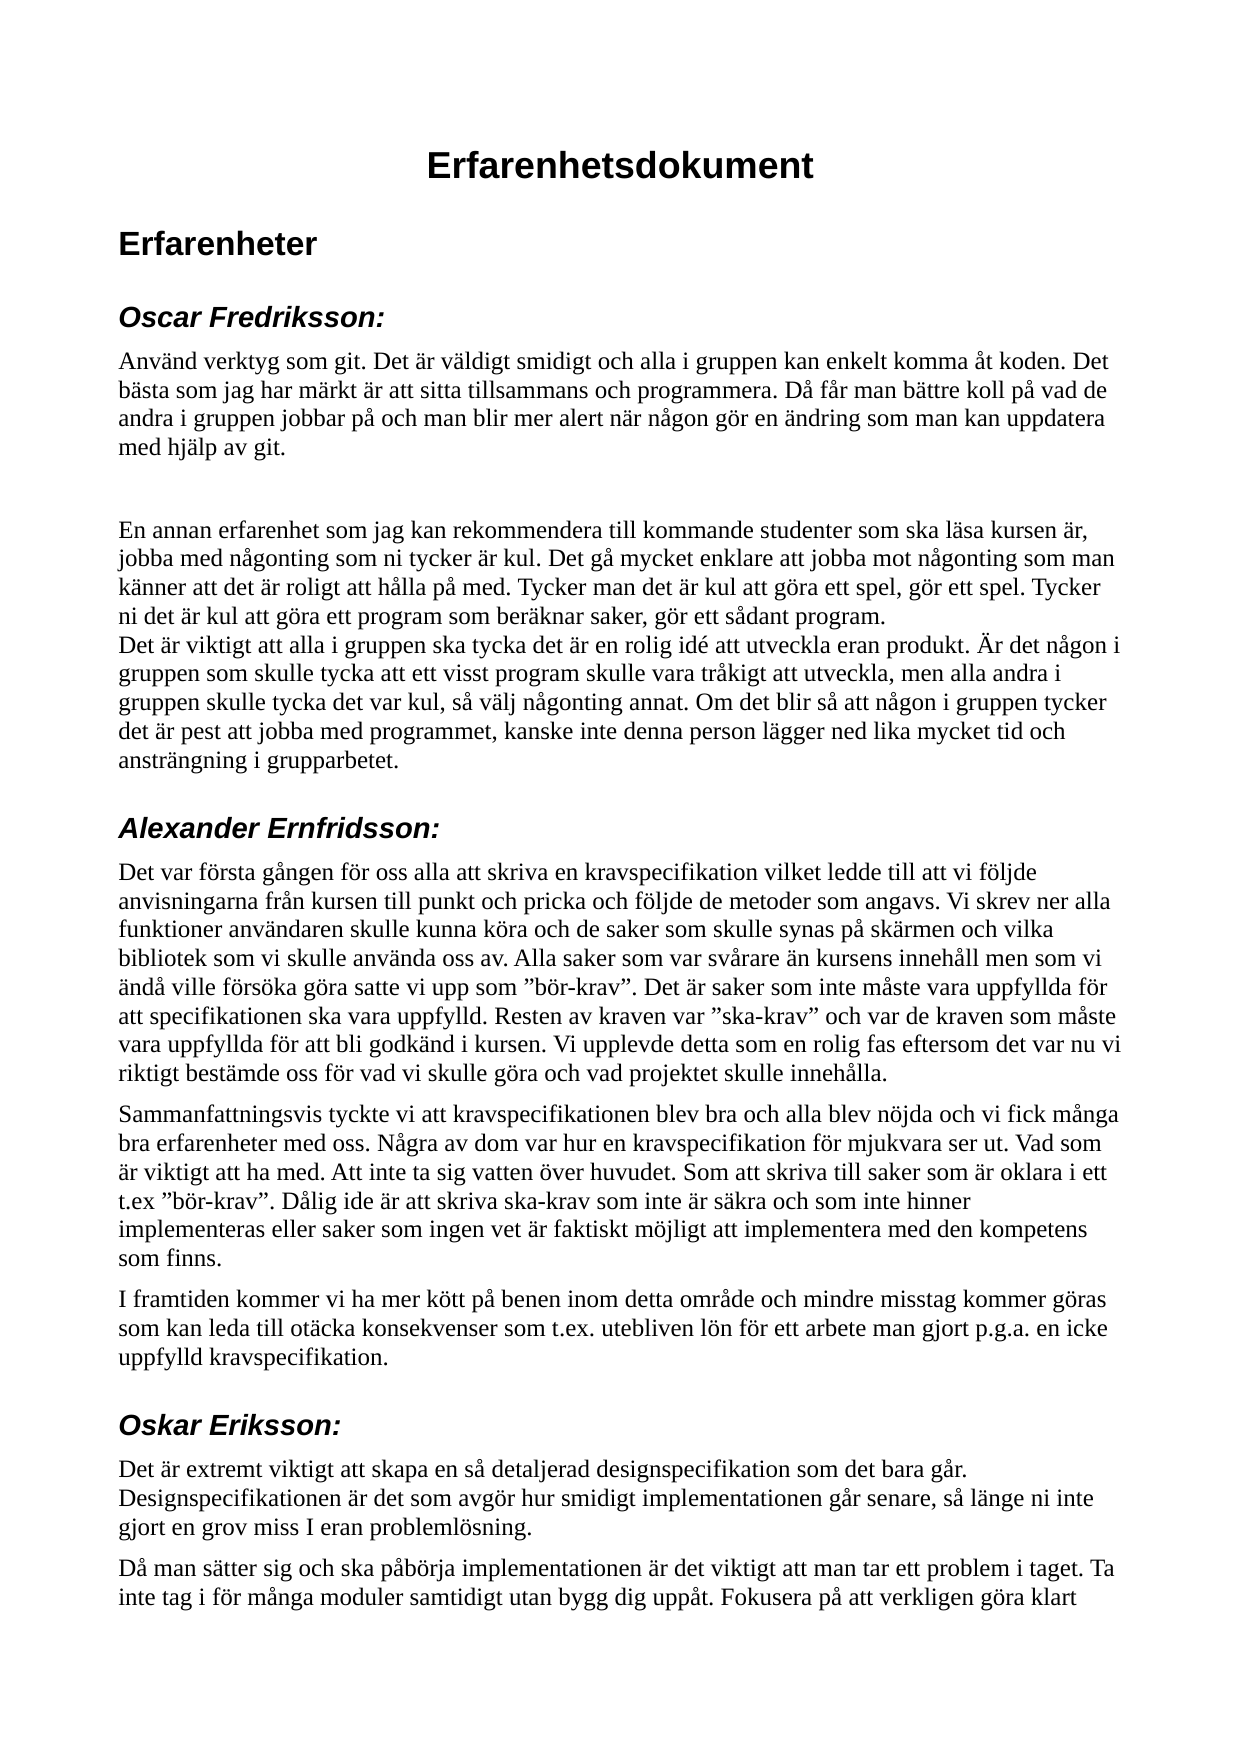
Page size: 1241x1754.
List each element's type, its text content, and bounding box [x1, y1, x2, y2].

text Sammanfattningsvis tyckte vi att kravspecifikationen blev bra och alla blev nöjda och vi fick många bra erfarenheter med oss. Några av dom var hur en kravspecifikation för mjukvara ser ut. Vad som är viktigt att ha med. Att inte ta sig vatten över huvudet. Som att skriva till saker som är oklara i ett t.ex ”bör-krav”. Dålig ide är att skriva ska-krav som inte är säkra och som inte hinner implementeras eller saker som ingen vet är faktiskt möjligt att implementera med den kompetens som finns. [118, 1099, 1122, 1272]
text Det är extremt viktigt att skapa en så detaljerad designspecifikation som det bara går. Designspecifikationen är det som avgör hur smidigt implementationen går senare, så länge ni inte gjort en grov miss I eran problemlösning. [118, 1454, 1122, 1541]
text I framtiden kommer vi ha mer kött på benen inom detta område och mindre misstag kommer göras som kan leda till otäcka konsekvenser som t.ex. utebliven lön för ett arbete man gjort p.g.a. en icke uppfylld kravspecifikation. [118, 1284, 1122, 1371]
text Då man sätter sig och ska påbörja implementationen är det viktigt att man tar ett problem i taget. Ta inte tag i för många moduler samtidigt utan bygg dig uppåt. Fokusera på att verkligen göra klart [118, 1553, 1122, 1611]
subtitle Oskar Eriksson: [118, 1408, 1122, 1442]
title Erfarenhetsdokument [118, 143, 1122, 186]
subtitle Alexander Ernfridsson: [118, 811, 1122, 844]
text En annan erfarenhet som jag kan rekommendera till kommande studenter som ska läsa kursen är, jobba med någonting som ni tycker är kul. Det gå mycket enklare att jobba mot någonting som man känner att det är roligt att hålla på med. Tycker man det är kul att göra ett spel, gör ett spel. Tycker ni det är kul att göra ett program som beräknar saker, gör ett sådant program. Det är viktigt att alla i gruppen ska tycka det är en rolig idé att utveckla eran produkt. Är det någon i gruppen som skulle tycka att ett visst program skulle vara tråkigt att utveckla, men alla andra i gruppen skulle tycka det var kul, så välj någonting annat. Om det blir så att någon i gruppen tycker det är pest att jobba med programmet, kanske inte denna person lägger ned lika mycket tid och ansträngning i grupparbetet. [118, 515, 1122, 773]
subtitle Erfarenheter [118, 224, 1122, 262]
text Det var första gången för oss alla att skriva en kravspecifikation vilket ledde till att vi följde anvisningarna från kursen till punkt och pricka och följde de metoder som angavs. Vi skrev ner alla funktioner användaren skulle kunna köra och de saker som skulle synas på skärmen och vilka bibliotek som vi skulle använda oss av. Alla saker som var svårare än kursens innehåll men som vi ändå ville försöka göra satte vi upp som ”bör-krav”. Det är saker som inte måste vara uppfyllda för att specifikationen ska vara uppfylld. Resten av kraven var ”ska-krav” och var de kraven som måste vara uppfyllda för att bli godkänd i kursen. Vi upplevde detta som en rolig fas eftersom det var nu vi riktigt bestämde oss för vad vi skulle göra och vad projektet skulle innehålla. [118, 857, 1122, 1087]
subtitle Oscar Fredriksson: [118, 300, 1122, 333]
text Använd verktyg som git. Det är väldigt smidigt och alla i gruppen kan enkelt komma åt koden. Det bästa som jag har märkt är att sitta tillsammans och programmera. Då får man bättre koll på vad de andra i gruppen jobbar på och man blir mer alert när någon gör en ändring som man kan uppdatera med hjälp av git. [118, 346, 1122, 461]
